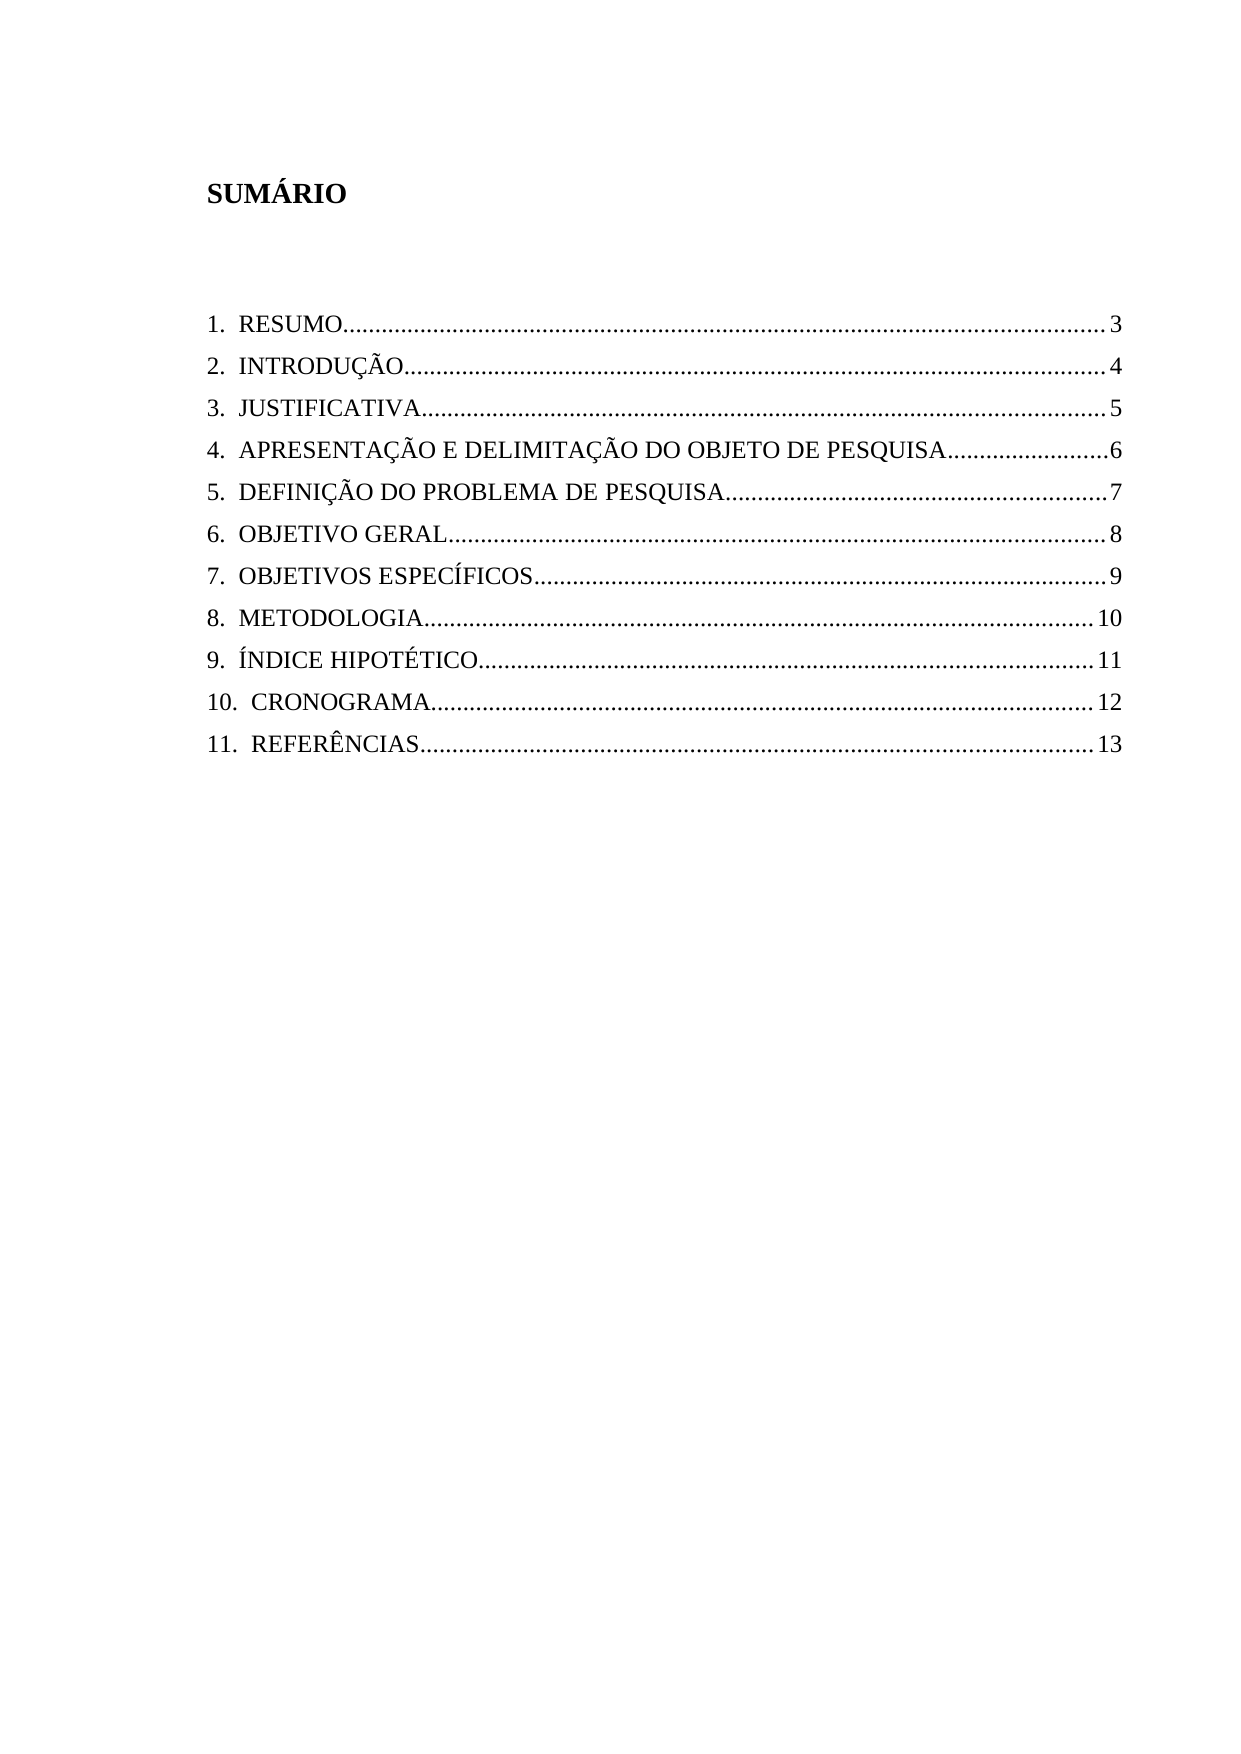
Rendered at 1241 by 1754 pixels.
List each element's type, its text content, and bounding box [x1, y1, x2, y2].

text 3. JUSTIFICATIVA 5 [207, 394, 1122, 422]
subtitle SUMÁRIO [207, 177, 1122, 210]
text 9. ÍNDICE HIPOTÉTICO 11 [207, 646, 1122, 674]
text 8. METODOLOGIA 10 [207, 604, 1122, 632]
text 6. OBJETIVO GERAL 8 [207, 520, 1122, 548]
text 4. APRESENTAÇÃO E DELIMITAÇÃO DO OBJETO DE PESQUISA 6 [207, 436, 1122, 464]
text 2. INTRODUÇÃO 4 [207, 352, 1122, 380]
text 11. REFERÊNCIAS 13 [207, 730, 1122, 758]
text 5. DEFINIÇÃO DO PROBLEMA DE PESQUISA 7 [207, 478, 1122, 506]
text 1. RESUMO 3 [207, 310, 1122, 338]
text 10. CRONOGRAMA 12 [207, 688, 1122, 716]
text 7. OBJETIVOS ESPECÍFICOS 9 [207, 562, 1122, 590]
